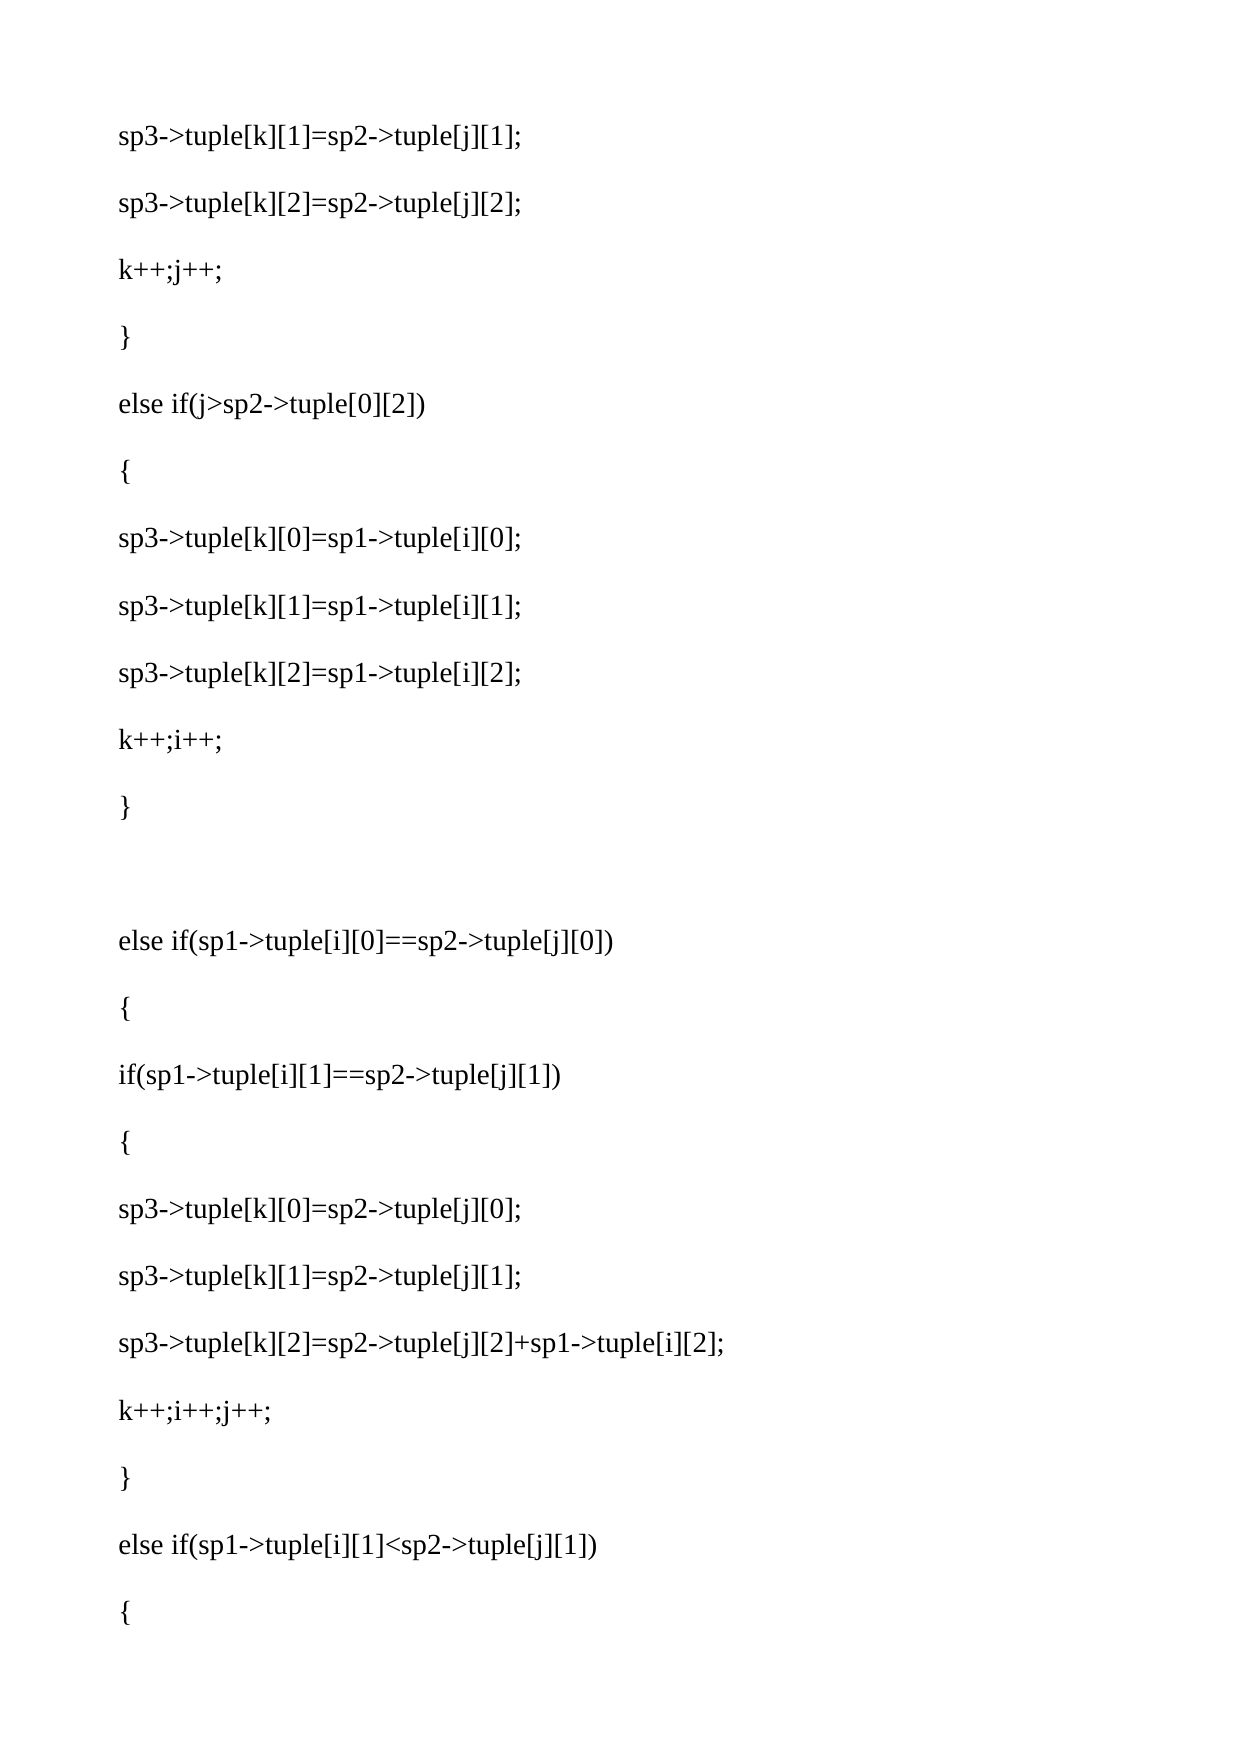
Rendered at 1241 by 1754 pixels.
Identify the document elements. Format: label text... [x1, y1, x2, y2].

text k++;j++; [118, 252, 1122, 286]
text sp3->tuple[k][0]=sp2->tuple[j][0]; [118, 1191, 1122, 1225]
text sp3->tuple[k][2]=sp2->tuple[j][2]+sp1->tuple[i][2]; [118, 1326, 1122, 1359]
text else if(sp1->tuple[i][1]<sp2->tuple[j][1]) [118, 1527, 1122, 1560]
text else if(sp1->tuple[i][0]==sp2->tuple[j][0]) [118, 923, 1122, 957]
text sp3->tuple[k][1]=sp2->tuple[j][1]; [118, 118, 1122, 152]
text { [118, 1594, 1122, 1627]
text { [118, 1124, 1122, 1158]
text } [118, 789, 1122, 822]
text { [118, 990, 1122, 1024]
text } [118, 319, 1122, 353]
text if(sp1->tuple[i][1]==sp2->tuple[j][1]) [118, 1057, 1122, 1091]
text } [118, 1460, 1122, 1493]
text sp3->tuple[k][1]=sp1->tuple[i][1]; [118, 588, 1122, 621]
text sp3->tuple[k][2]=sp2->tuple[j][2]; [118, 185, 1122, 219]
text k++;i++;j++; [118, 1393, 1122, 1426]
text else if(j>sp2->tuple[0][2]) [118, 386, 1122, 420]
text sp3->tuple[k][2]=sp1->tuple[i][2]; [118, 655, 1122, 688]
text { [118, 453, 1122, 487]
text sp3->tuple[k][0]=sp1->tuple[i][0]; [118, 521, 1122, 554]
text sp3->tuple[k][1]=sp2->tuple[j][1]; [118, 1258, 1122, 1292]
text k++;i++; [118, 722, 1122, 755]
